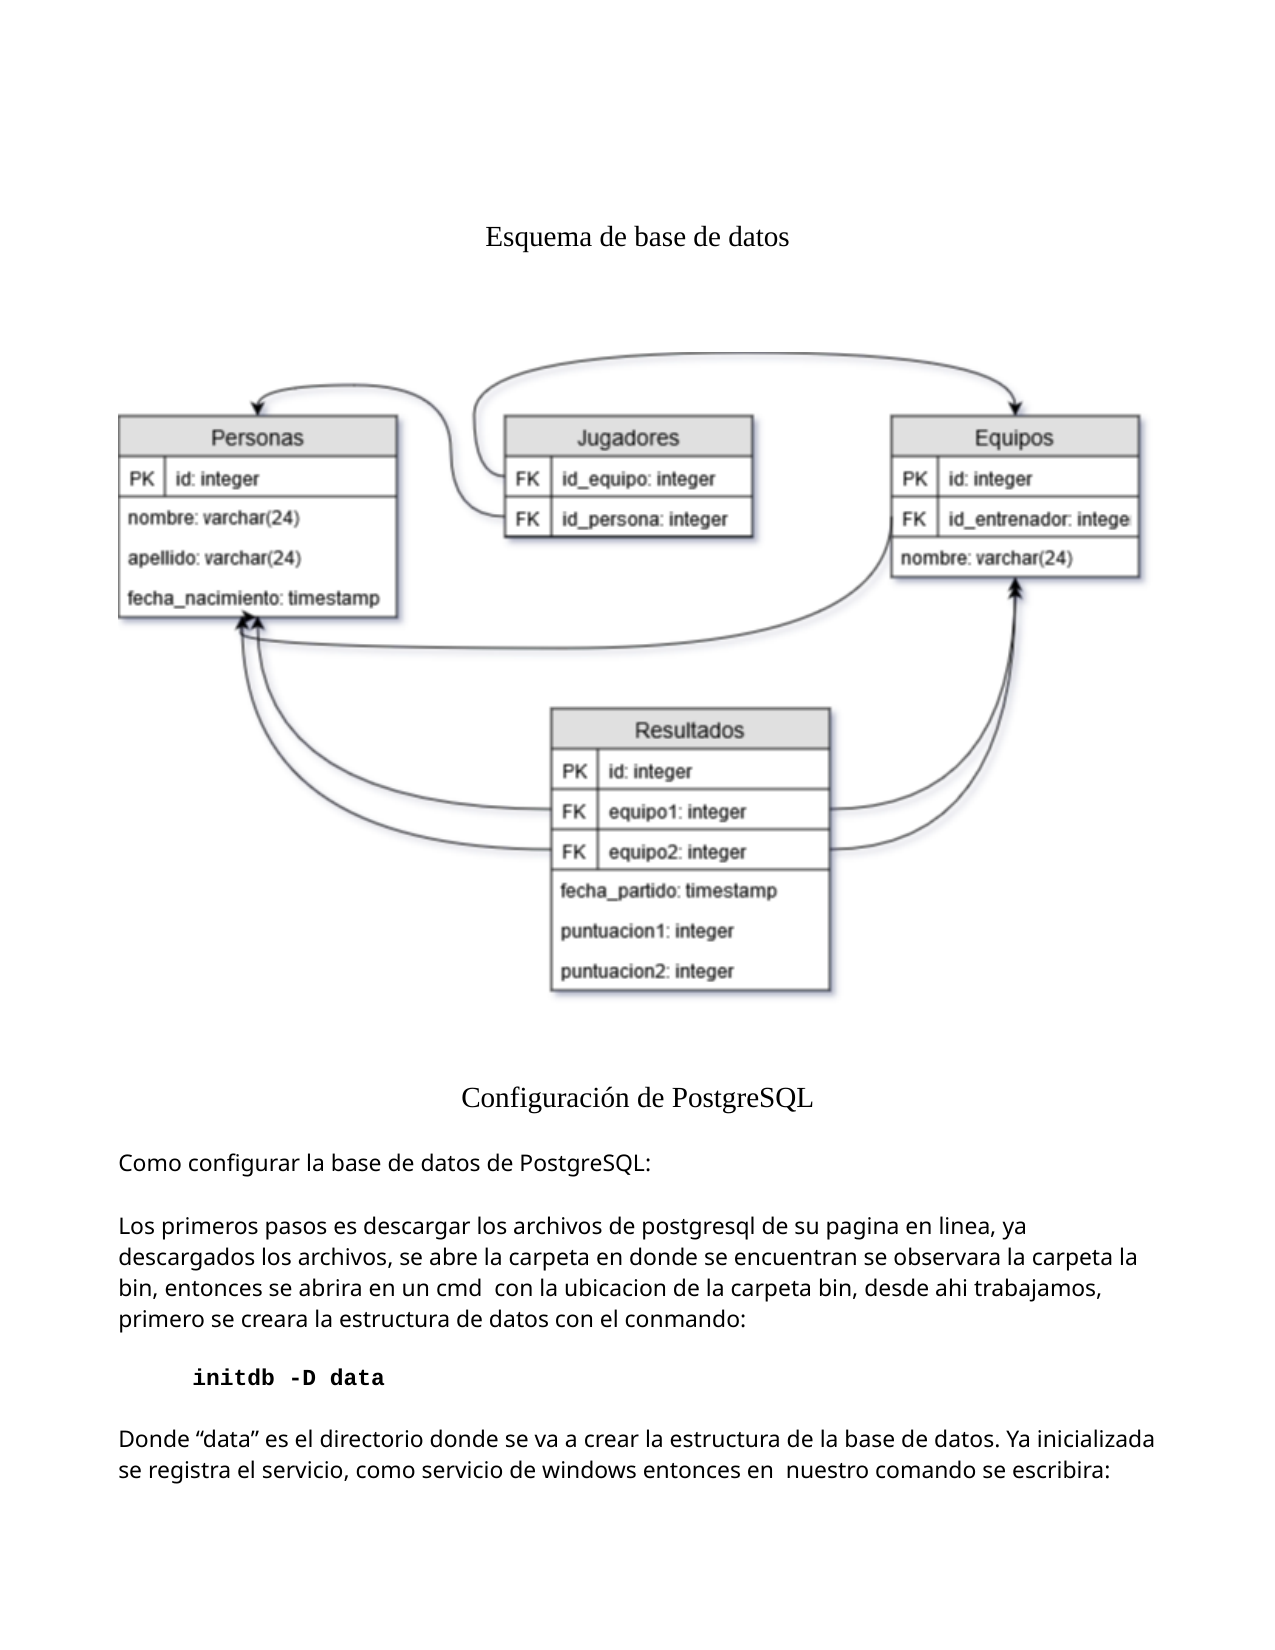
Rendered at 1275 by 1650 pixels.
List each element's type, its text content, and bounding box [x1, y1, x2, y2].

text Los primeros pasos es descargar los archivos de postgresql de su pagina en linea, ya descargados los archivos, se abre la carpeta en donde se encuentran se observara la carpeta la bin, entonces se abrira en un cmd con la ubicacion de la carpeta bin, desde ahi trabajamos, primero se creara la estructura de datos con el conmando: [118, 1209, 1157, 1334]
text Como configurar la base de datos de PostgreSQL: [118, 1147, 1157, 1178]
text Configuración de PostgreSQL [118, 1080, 1157, 1113]
picture [118, 352, 1157, 1013]
text Donde “data” es el directorio donde se va a crear la estructura de la base de datos. Ya inicializada se registra el servicio, como servicio de windows entonces en nuestro comando se escribira: [118, 1423, 1157, 1486]
text initdb -D data [118, 1366, 1157, 1392]
text Esquema de base de datos [118, 219, 1157, 252]
